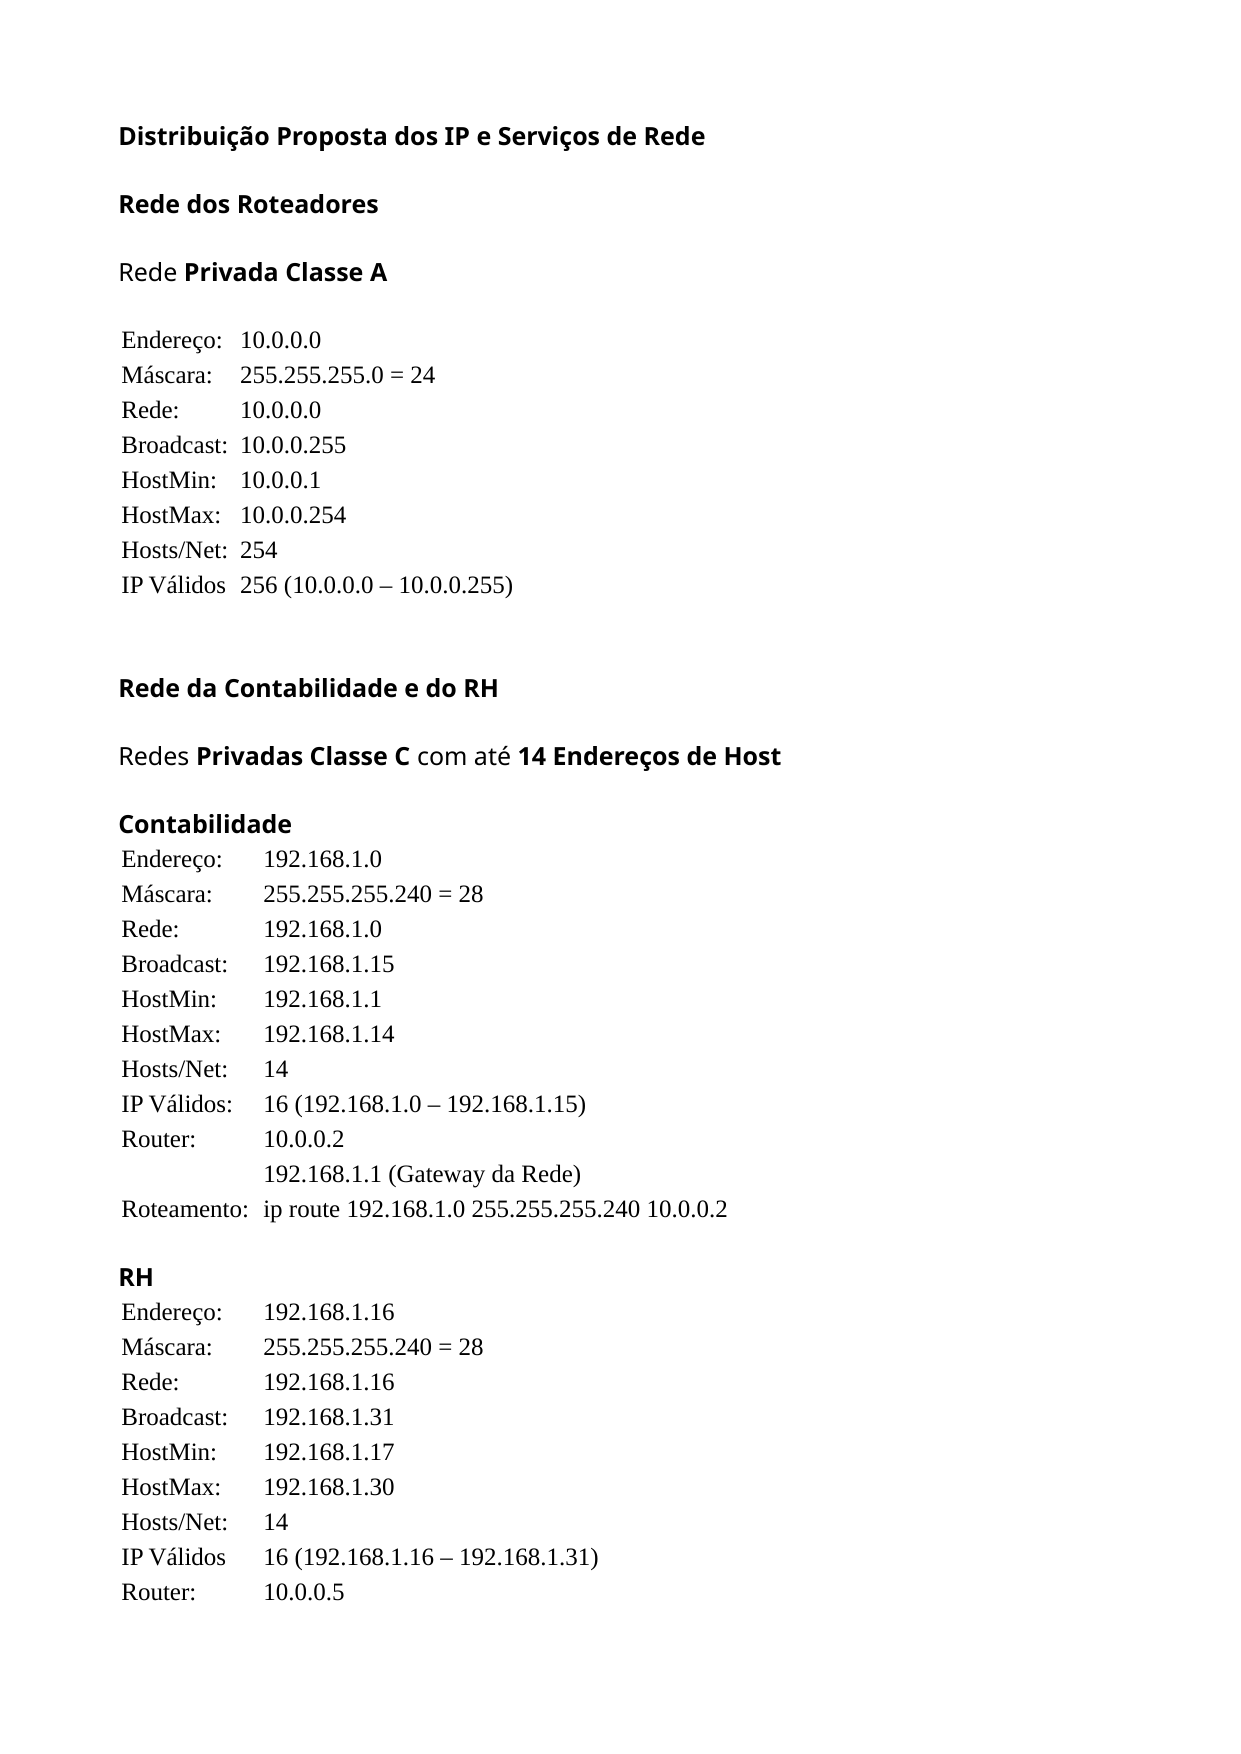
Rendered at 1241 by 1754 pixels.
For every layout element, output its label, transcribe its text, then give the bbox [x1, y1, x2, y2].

table_cell Máscara: [118, 1329, 260, 1364]
table_header 192.168.1.0 [260, 841, 1033, 876]
table_cell HostMax: [118, 1469, 260, 1504]
table_cell 255.255.255.0 = 24 [237, 358, 1022, 392]
table_cell Rede: [118, 1364, 260, 1399]
table_cell HostMax: [118, 1016, 260, 1051]
text RH [118, 1260, 1122, 1294]
table_cell Hosts/Net: [118, 1504, 260, 1539]
text Rede Privada Classe A [118, 254, 1122, 288]
table_cell 255.255.255.240 = 28 [260, 1329, 1033, 1364]
table_cell Rede: [118, 911, 260, 946]
text Redes Privadas Classe C com até 14 Endereços de Host [118, 739, 1122, 773]
table_cell HostMax: [118, 498, 237, 532]
text Rede da Contabilidade e do RH [118, 671, 1122, 705]
table_cell 192.168.1.15 [260, 946, 1033, 981]
table_cell Hosts/Net: [118, 533, 237, 567]
table_cell 10.0.0.1 [237, 463, 1022, 497]
table_cell 192.168.1.14 [260, 1016, 1033, 1051]
text Rede dos Roteadores [118, 186, 1122, 220]
table_cell 255.255.255.240 = 28 [260, 876, 1033, 911]
table_cell 10.0.0.2 [260, 1121, 1033, 1156]
table_cell IP Válidos [118, 568, 237, 602]
table_cell 256 (10.0.0.0 – 10.0.0.255) [237, 568, 1022, 602]
table_cell Roteamento: [118, 1191, 260, 1226]
table_cell HostMin: [118, 463, 237, 497]
table_cell Máscara: [118, 876, 260, 911]
table_cell 192.168.1.31 [260, 1399, 1033, 1434]
table_cell Router: [118, 1574, 260, 1609]
table_cell 14 [260, 1051, 1033, 1086]
text Contabilidade [118, 807, 1122, 841]
table_cell Broadcast: [118, 946, 260, 981]
table_cell Máscara: [118, 358, 237, 392]
table_cell 192.168.1.1 (Gateway da Rede) [260, 1156, 1033, 1191]
table_cell ip route 192.168.1.0 255.255.255.240 10.0.0.2 [260, 1191, 1033, 1226]
table_cell IP Válidos: [118, 1086, 260, 1121]
table_cell IP Válidos [118, 1539, 260, 1574]
table_cell 192.168.1.30 [260, 1469, 1033, 1504]
table_cell [118, 1156, 260, 1191]
table_cell HostMin: [118, 981, 260, 1016]
table_cell 192.168.1.17 [260, 1434, 1033, 1469]
table_header Endereço: [118, 1294, 260, 1329]
table_cell Broadcast: [118, 1399, 260, 1434]
table_cell 16 (192.168.1.16 – 192.168.1.31) [260, 1539, 1033, 1574]
table_cell Router: [118, 1121, 260, 1156]
table_cell 10.0.0.254 [237, 498, 1022, 532]
table_header 10.0.0.0 [237, 323, 1022, 357]
table_cell 192.168.1.1 [260, 981, 1033, 1016]
table_cell 14 [260, 1504, 1033, 1539]
table_cell 254 [237, 533, 1022, 567]
table_cell Rede: [118, 393, 237, 427]
table_header Endereço: [118, 323, 237, 357]
table_cell 192.168.1.16 [260, 1364, 1033, 1399]
text Distribuição Proposta dos IP e Serviços de Rede [118, 118, 1122, 152]
table_header 192.168.1.16 [260, 1294, 1033, 1329]
table_cell 192.168.1.0 [260, 911, 1033, 946]
table_cell 16 (192.168.1.0 – 192.168.1.15) [260, 1086, 1033, 1121]
table_cell Broadcast: [118, 428, 237, 462]
table_header Endereço: [118, 841, 260, 876]
table_cell Hosts/Net: [118, 1051, 260, 1086]
table_cell HostMin: [118, 1434, 260, 1469]
table_cell 10.0.0.0 [237, 393, 1022, 427]
table_cell 10.0.0.5 [260, 1574, 1033, 1609]
table_cell 10.0.0.255 [237, 428, 1022, 462]
